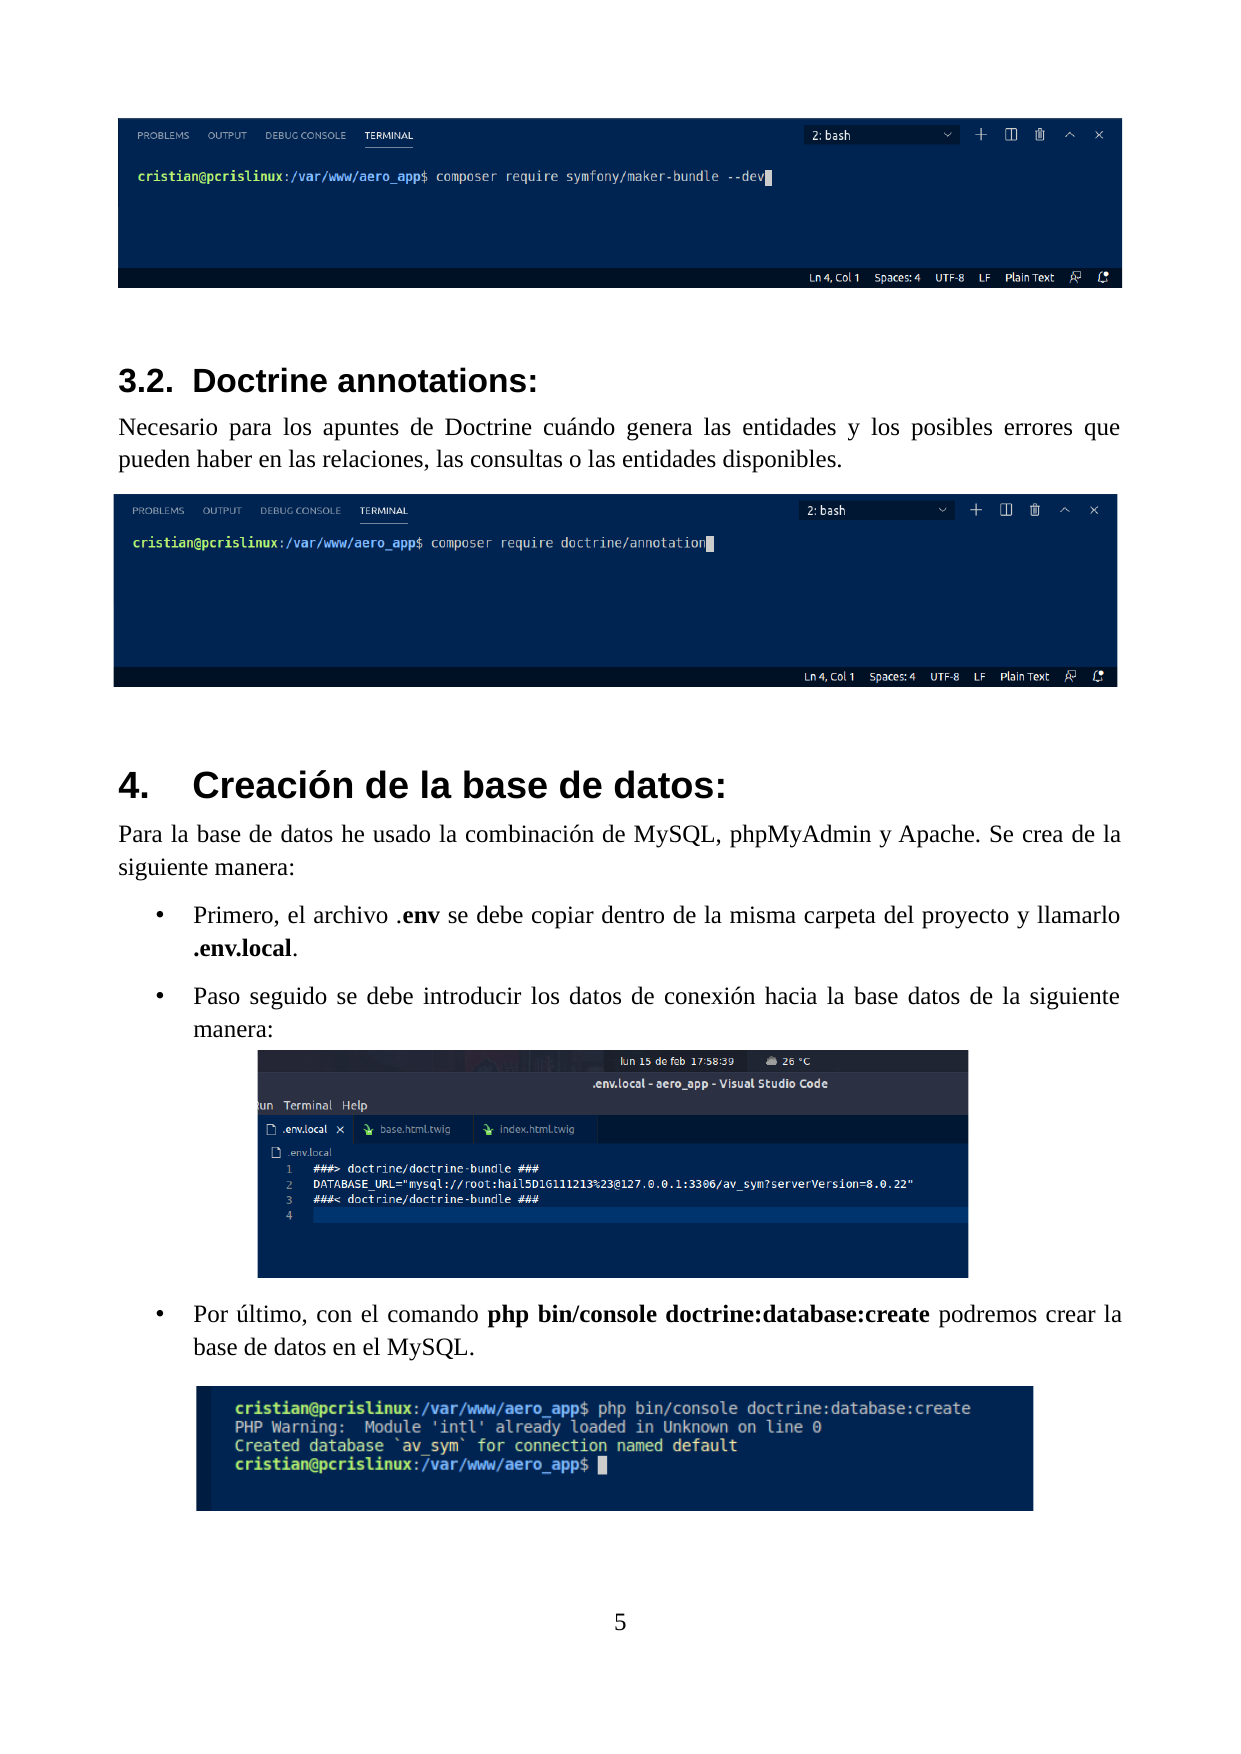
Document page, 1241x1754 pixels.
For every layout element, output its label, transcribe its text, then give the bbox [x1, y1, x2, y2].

list Primero, el archivo .env se debe copiar dentro de la misma carpeta del proyecto y llamarlo .env.local. [156, 900, 1122, 962]
picture [113, 494, 1118, 687]
text Para la base de datos he usado la combinación de MySQL, phpMyAdmin y Apache. Se crea de la siguiente manera: [118, 819, 1122, 881]
text Necesario para los apuntes de Doctrine cuándo genera las entidades y los posibles errores que pueden haber en las relaciones, las consultas o las entidades disponibles. [118, 412, 1122, 473]
picture [196, 1450, 709, 1511]
subtitle Doctrine annotations: [118, 360, 1122, 399]
list Por último, con el comando php bin/console doctrine:database:create podremos crear la base de datos en el MySQL. [156, 1299, 1122, 1361]
subtitle Creación de la base de datos: [118, 763, 1122, 807]
list Paso seguido se debe introducir los datos de conexión hacia la base datos de la siguiente manera: [156, 981, 1122, 1042]
picture [118, 118, 1123, 288]
